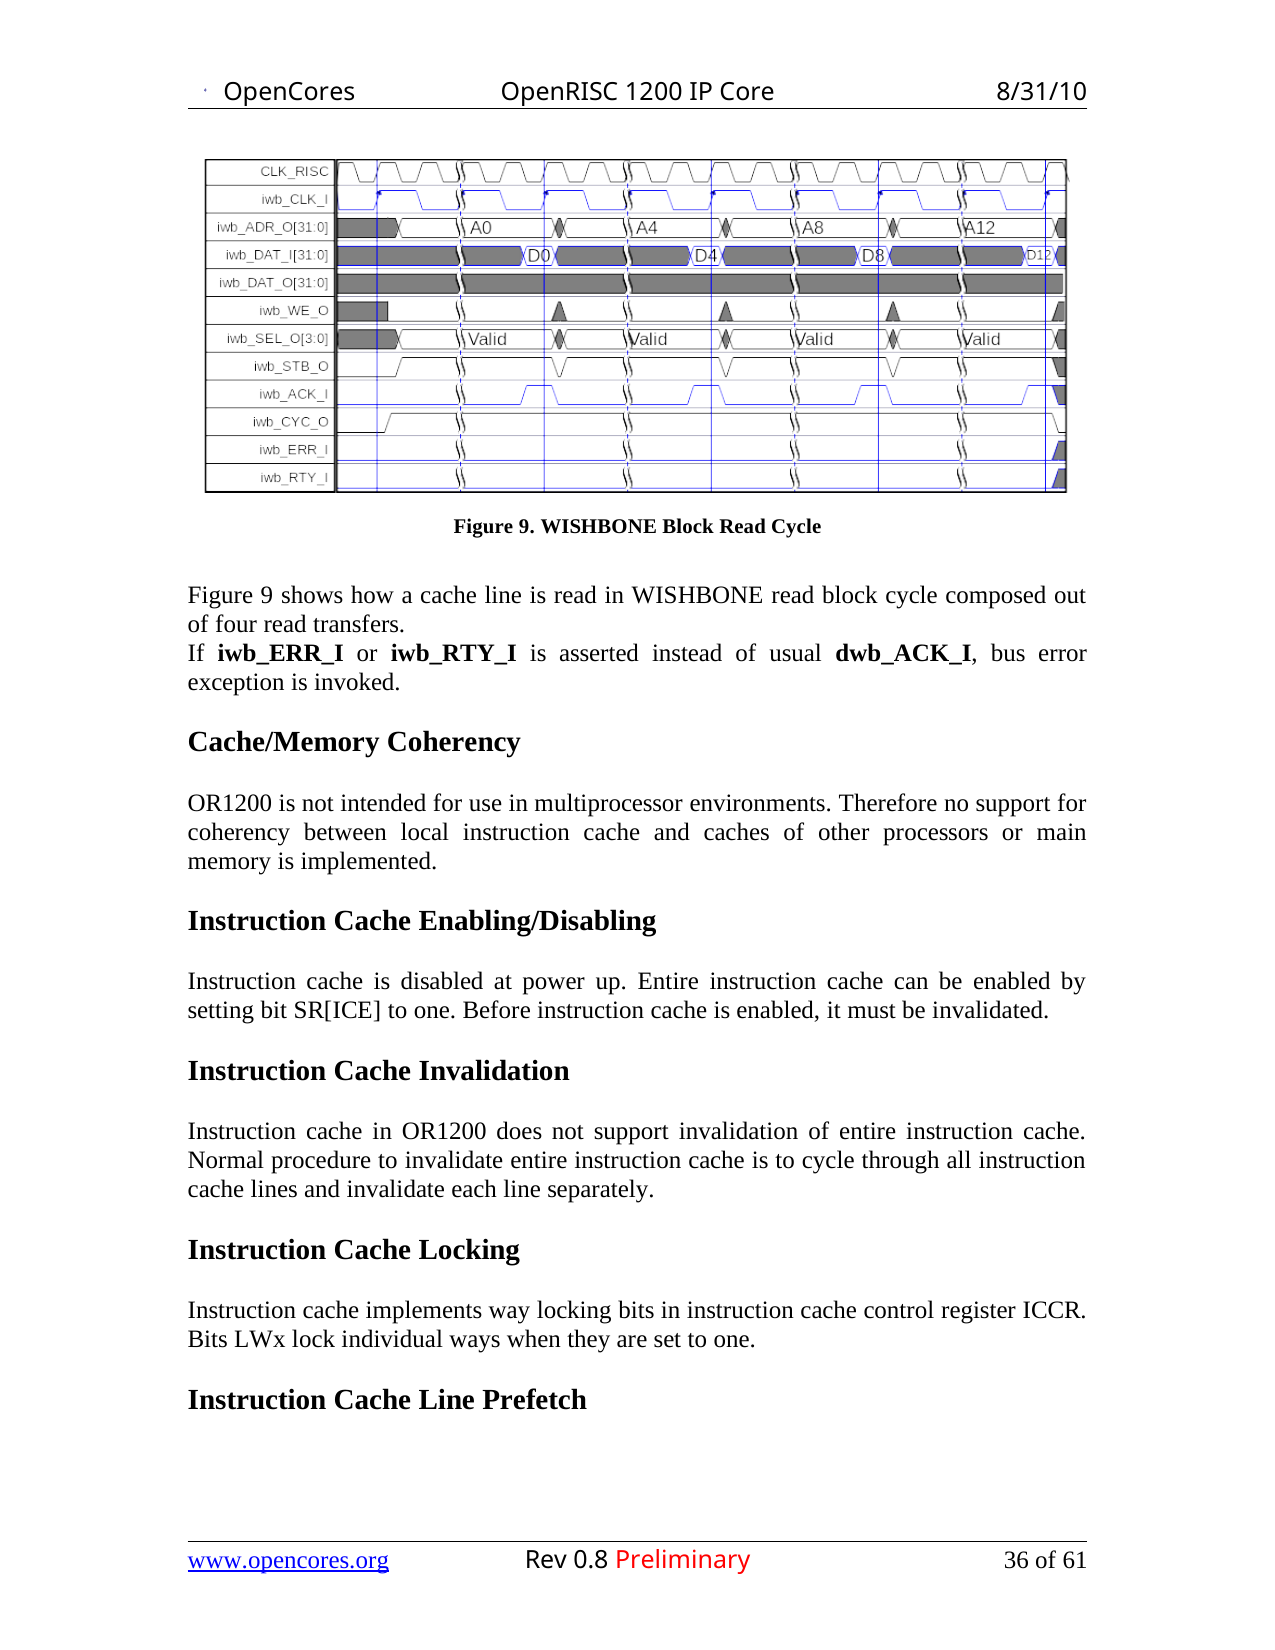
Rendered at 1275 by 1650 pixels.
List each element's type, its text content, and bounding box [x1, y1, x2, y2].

text OR1200 is not intended for use in multiprocessor environments. Therefore no support for coherency between local instruction cache and caches of other processors or main memory is implemented. [187, 787, 1087, 874]
subtitle Instruction Cache Line Prefetch [187, 1382, 1087, 1416]
subtitle Instruction Cache Enabling/Disabling [187, 904, 1087, 937]
text Figure 9. WISHBONE Block Read Cycle [187, 514, 1087, 538]
subtitle Instruction Cache Locking [187, 1232, 1087, 1266]
text Instruction cache is disabled at power up. Entire instruction cache can be enabled by setting bit SR[ICE] to one. Before instruction cache is enabled, it must be invalidated. [187, 966, 1087, 1024]
text Figure 9 shows how a cache line is read in WISHBONE read block cycle composed out of four read transfers. [187, 579, 1087, 638]
text Instruction cache implements way locking bits in instruction cache control register ICCR. Bits LWx lock individual ways when they are set to one. [187, 1295, 1087, 1353]
subtitle Instruction Cache Invalidation [187, 1053, 1087, 1087]
subtitle Cache/Memory Coherency [187, 725, 1087, 758]
text If iwb_ERR_I or iwb_RTY_I is asserted instead of usual dwb_ACK_I, bus error exception is invoked. [187, 638, 1087, 696]
text Instruction cache in OR1200 does not support invalidation of entire instruction cache. Normal procedure to invalidate entire instruction cache is to cycle through all instruction cache lines and invalidate each line separately. [187, 1116, 1087, 1203]
